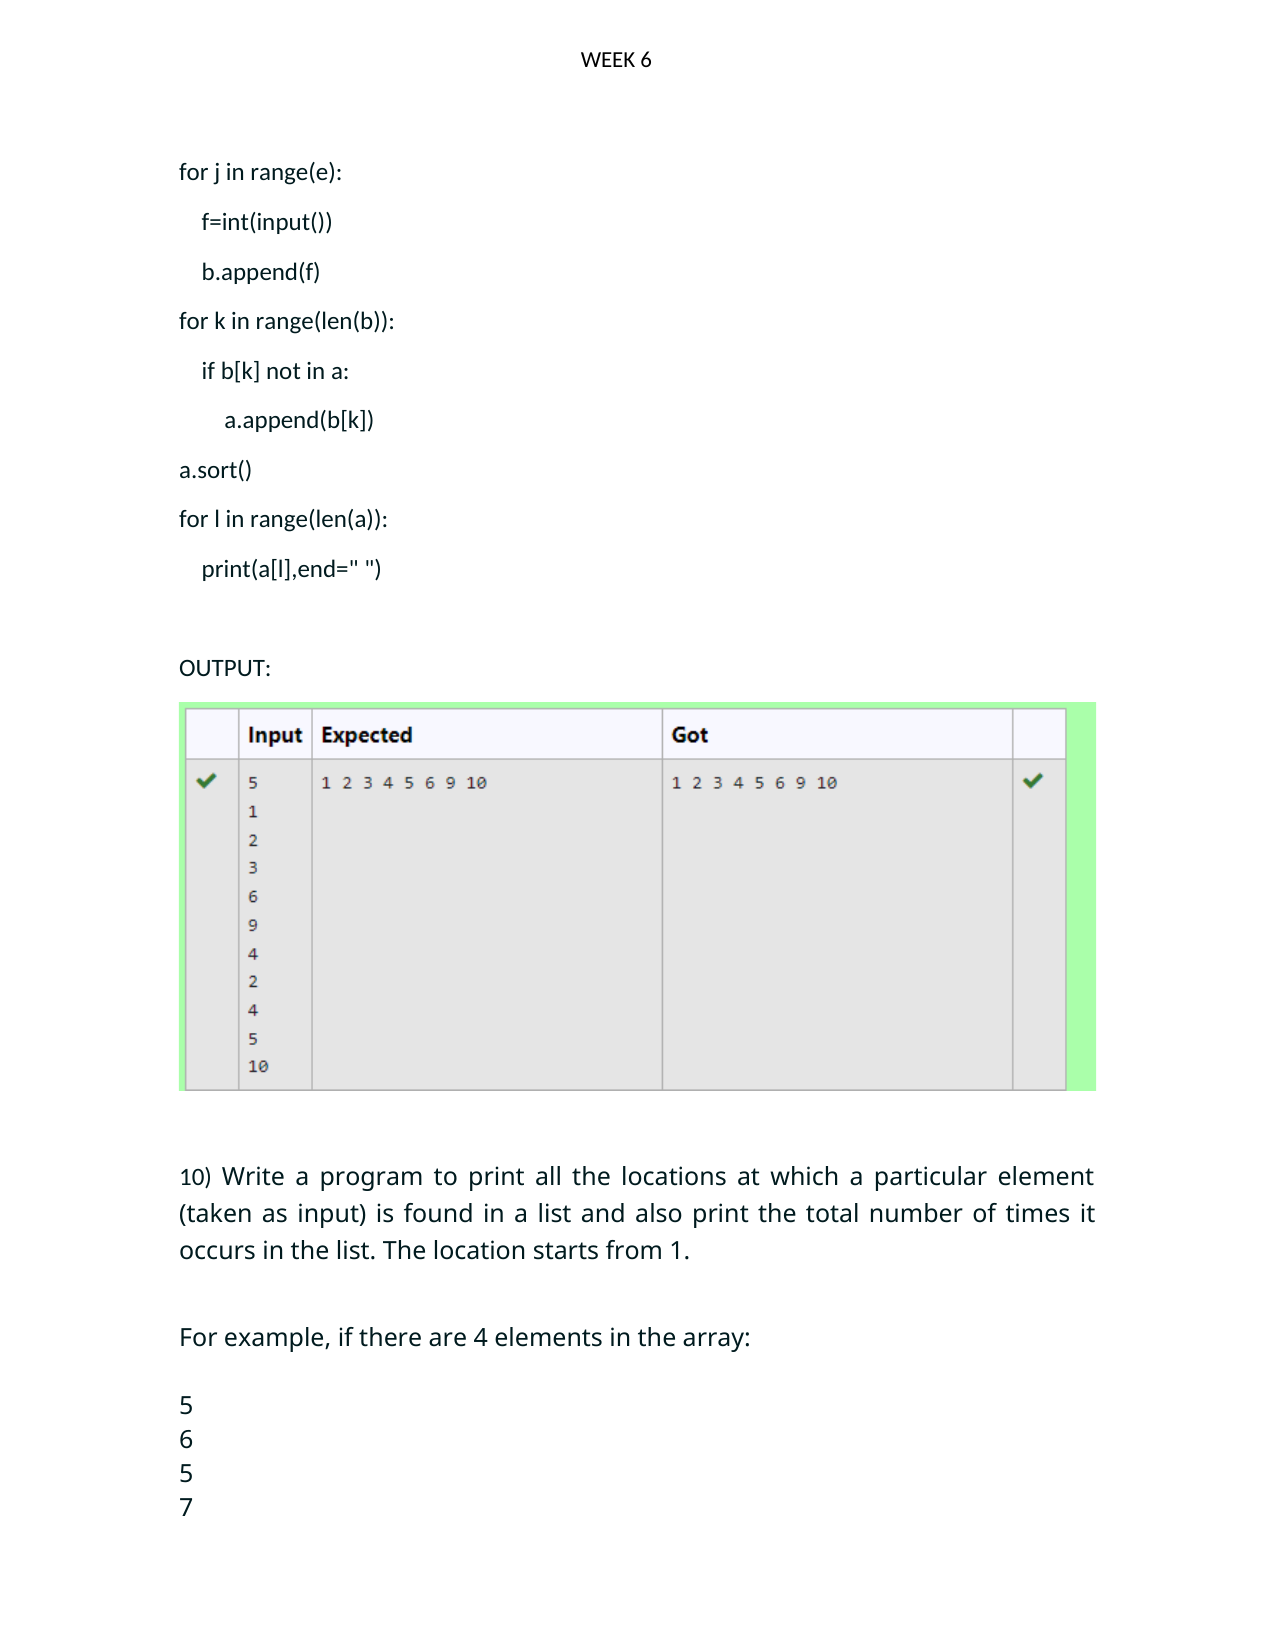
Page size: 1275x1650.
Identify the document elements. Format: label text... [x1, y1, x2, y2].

text for k in range(len(b)): [179, 305, 1096, 336]
text for j in range(e): [179, 157, 1096, 187]
text if b[k] not in a: [179, 355, 1096, 385]
text f=int(input()) [179, 206, 1096, 237]
text 5 [179, 1388, 1096, 1422]
picture [178, 702, 1097, 1091]
text a.sort() [179, 454, 1096, 484]
text for l in range(len(a)): [179, 504, 1096, 534]
text 10) Write a program to print all the locations at which a particular element (taken as input) is found in a list and also print the total number of times it occurs in the list. The location starts from 1. [179, 1159, 1096, 1266]
text b.append(f) [179, 256, 1096, 286]
text 7 [179, 1490, 1096, 1524]
text 6 [179, 1422, 1096, 1456]
text a.append(b[k]) [179, 404, 1096, 435]
text 5 [179, 1456, 1096, 1490]
text print(a[l],end=" ") [179, 553, 1096, 584]
text For example, if there are 4 elements in the array: [179, 1320, 1096, 1354]
text OUTPUT: [179, 652, 1096, 683]
